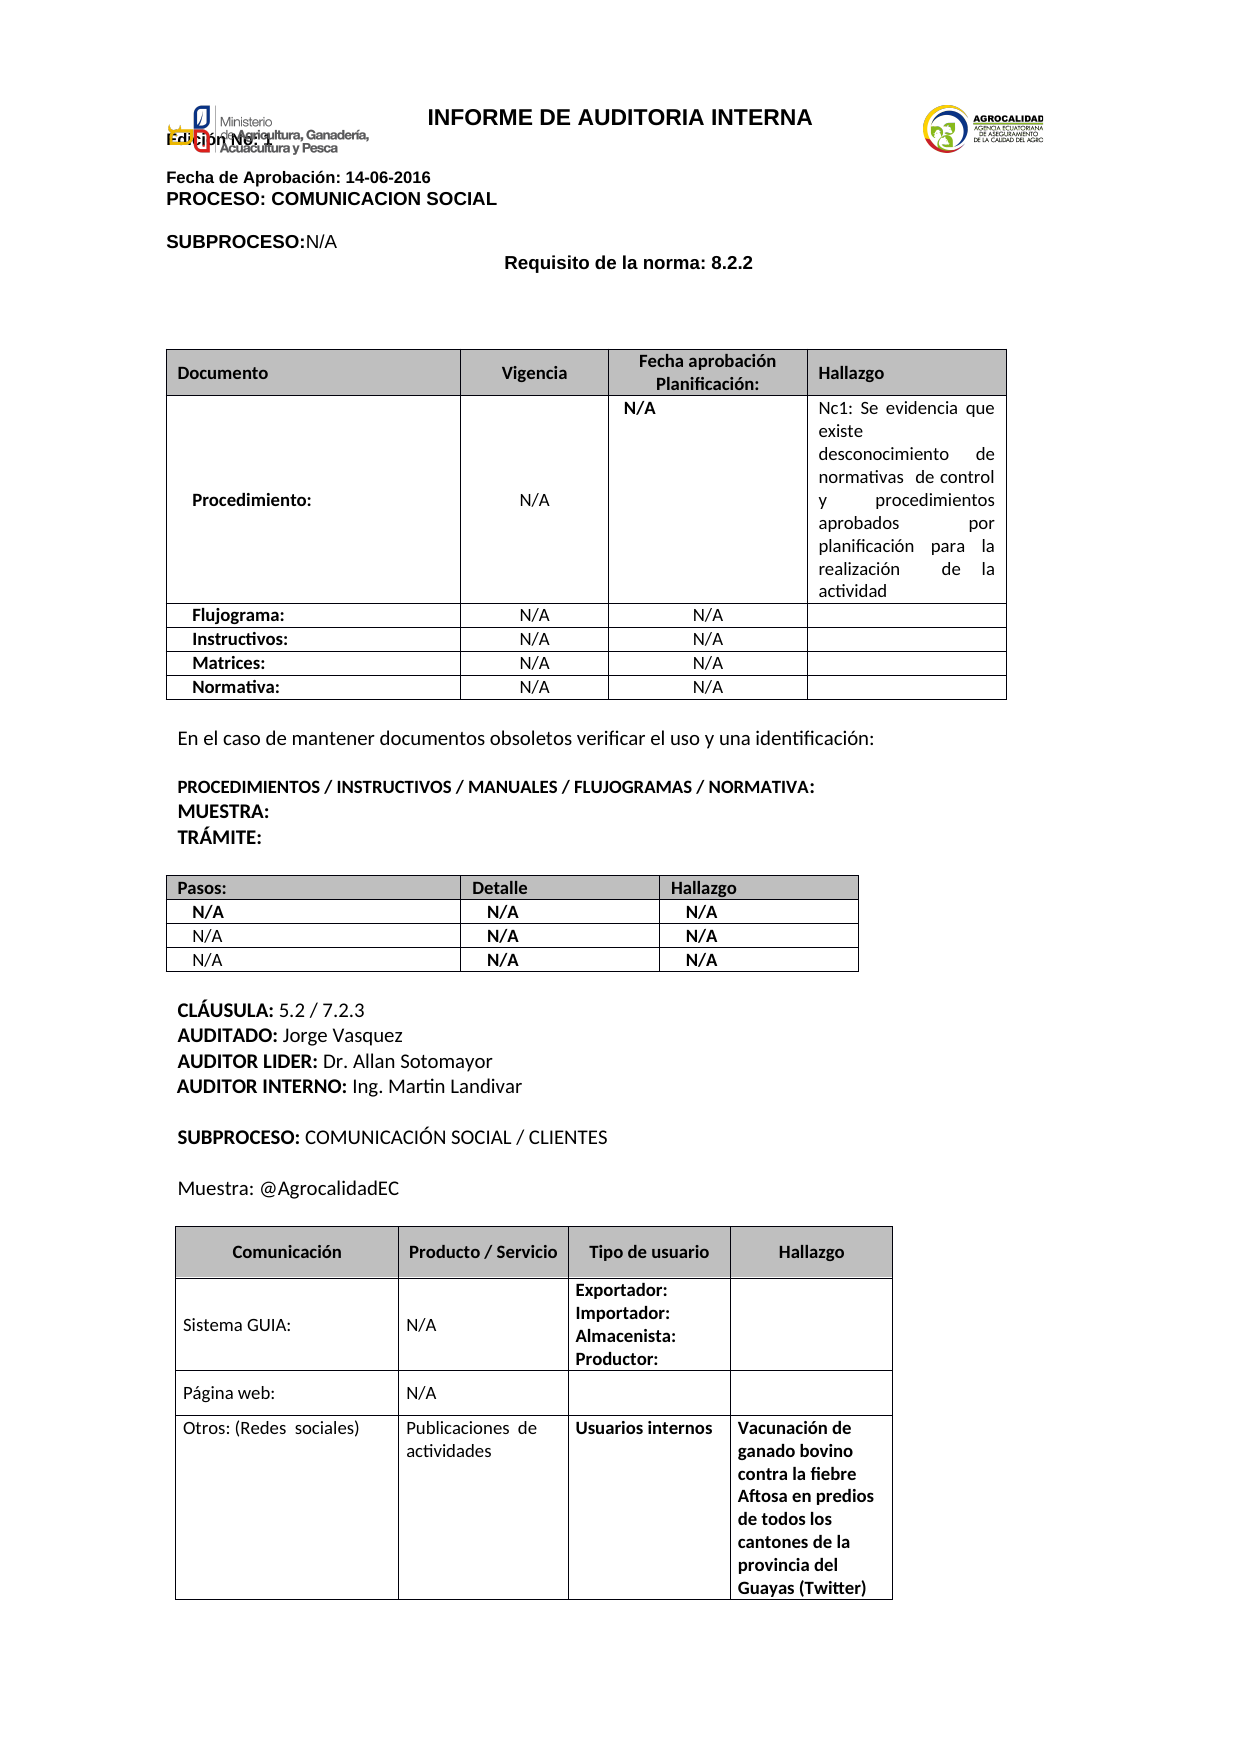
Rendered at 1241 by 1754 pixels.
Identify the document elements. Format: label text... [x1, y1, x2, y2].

table_cell Sistema GUIA: [176, 1279, 398, 1370]
table_cell N/A [660, 948, 858, 971]
table_cell [569, 1371, 730, 1415]
table_cell N/A [167, 948, 460, 971]
picture [166, 104, 370, 156]
table_header Detalle [461, 876, 659, 899]
table_header Hallazgo [660, 876, 858, 899]
table_cell Instructivos: [167, 628, 460, 651]
table_cell [808, 676, 1006, 698]
table_cell Página web: [176, 1371, 398, 1415]
table_cell N/A [461, 652, 608, 674]
table_cell N/A [461, 676, 608, 698]
text SUBPROCESO: COMUNICACIÓN SOCIAL / CLIENTES [177, 1124, 1063, 1150]
table_cell Procedimiento: [167, 396, 460, 603]
text AUDITADO: Jorge Vasquez [177, 1023, 1063, 1048]
text MUESTRA: [177, 799, 1063, 824]
table_cell Vacunación de ganado bovino contra la fiebre Aftosa en predios de todos los cantones de la provincia del Guayas (Twitter) [731, 1416, 892, 1599]
table_cell Usuarios internos [569, 1416, 730, 1599]
text En el caso de mantener documentos obsoletos verificar el uso y una identificación: [177, 725, 1063, 750]
text CLÁUSULA: 5.2 / 7.2.3 [177, 997, 1063, 1023]
table_header Vigencia [461, 350, 608, 395]
table_cell N/A [399, 1279, 568, 1370]
table_cell Flujograma: [167, 604, 460, 627]
table_cell N/A [461, 948, 659, 971]
table_cell N/A [660, 924, 858, 947]
table_cell N/A [461, 628, 608, 651]
picture [923, 105, 1044, 153]
table_cell [808, 628, 1006, 651]
table_header Pasos: [167, 876, 460, 899]
table_cell N/A [609, 604, 807, 627]
table_cell Nc1: Se evidencia que existe desconocimiento de normativas de control y procedimientos aprobados por planificación para la realización de la actividad [808, 396, 1006, 603]
table_header Tipo de usuario [569, 1227, 730, 1277]
table_cell [731, 1371, 892, 1415]
table_cell N/A [461, 900, 659, 923]
table_cell N/A [461, 396, 608, 603]
table_cell N/A [461, 604, 608, 627]
table_cell [731, 1279, 892, 1370]
table_cell N/A [609, 676, 807, 698]
table_header Comunicación [176, 1227, 398, 1277]
table_cell Normativa: [167, 676, 460, 698]
table_header Producto / Servicio [399, 1227, 568, 1277]
table_cell Publicaciones de actividades [399, 1416, 568, 1599]
table_cell N/A [660, 900, 858, 923]
table_cell Matrices: [167, 652, 460, 674]
table_header Hallazgo [808, 350, 1006, 395]
table_cell N/A [609, 652, 807, 674]
table_cell [808, 652, 1006, 674]
table_cell N/A [167, 924, 460, 947]
table_cell N/A [399, 1371, 568, 1415]
text Muestra: @AgrocalidadEC [177, 1175, 1063, 1201]
table_cell Exportador: Importador: Almacenista: Productor: [569, 1279, 730, 1370]
table_cell [808, 604, 1006, 627]
text TRÁMITE: [177, 824, 1063, 849]
table_cell N/A [609, 628, 807, 651]
table_header Hallazgo [731, 1227, 892, 1277]
text AUDITOR INTERNO: Ing. Martin Landivar [162, 1073, 1063, 1099]
table_header Documento [167, 350, 460, 395]
table_cell N/A [609, 396, 807, 603]
table_cell Otros: (Redes sociales) [176, 1416, 398, 1599]
table_cell N/A [461, 924, 659, 947]
table_header Fecha aprobación Planificación: [609, 350, 807, 395]
table_cell N/A [167, 900, 460, 923]
text Procedimientos / Instructivos / Manuales / Flujogramas / Normativa: [177, 773, 1063, 799]
text AUDITOR LIDER: Dr. Allan Sotomayor [177, 1048, 1063, 1073]
